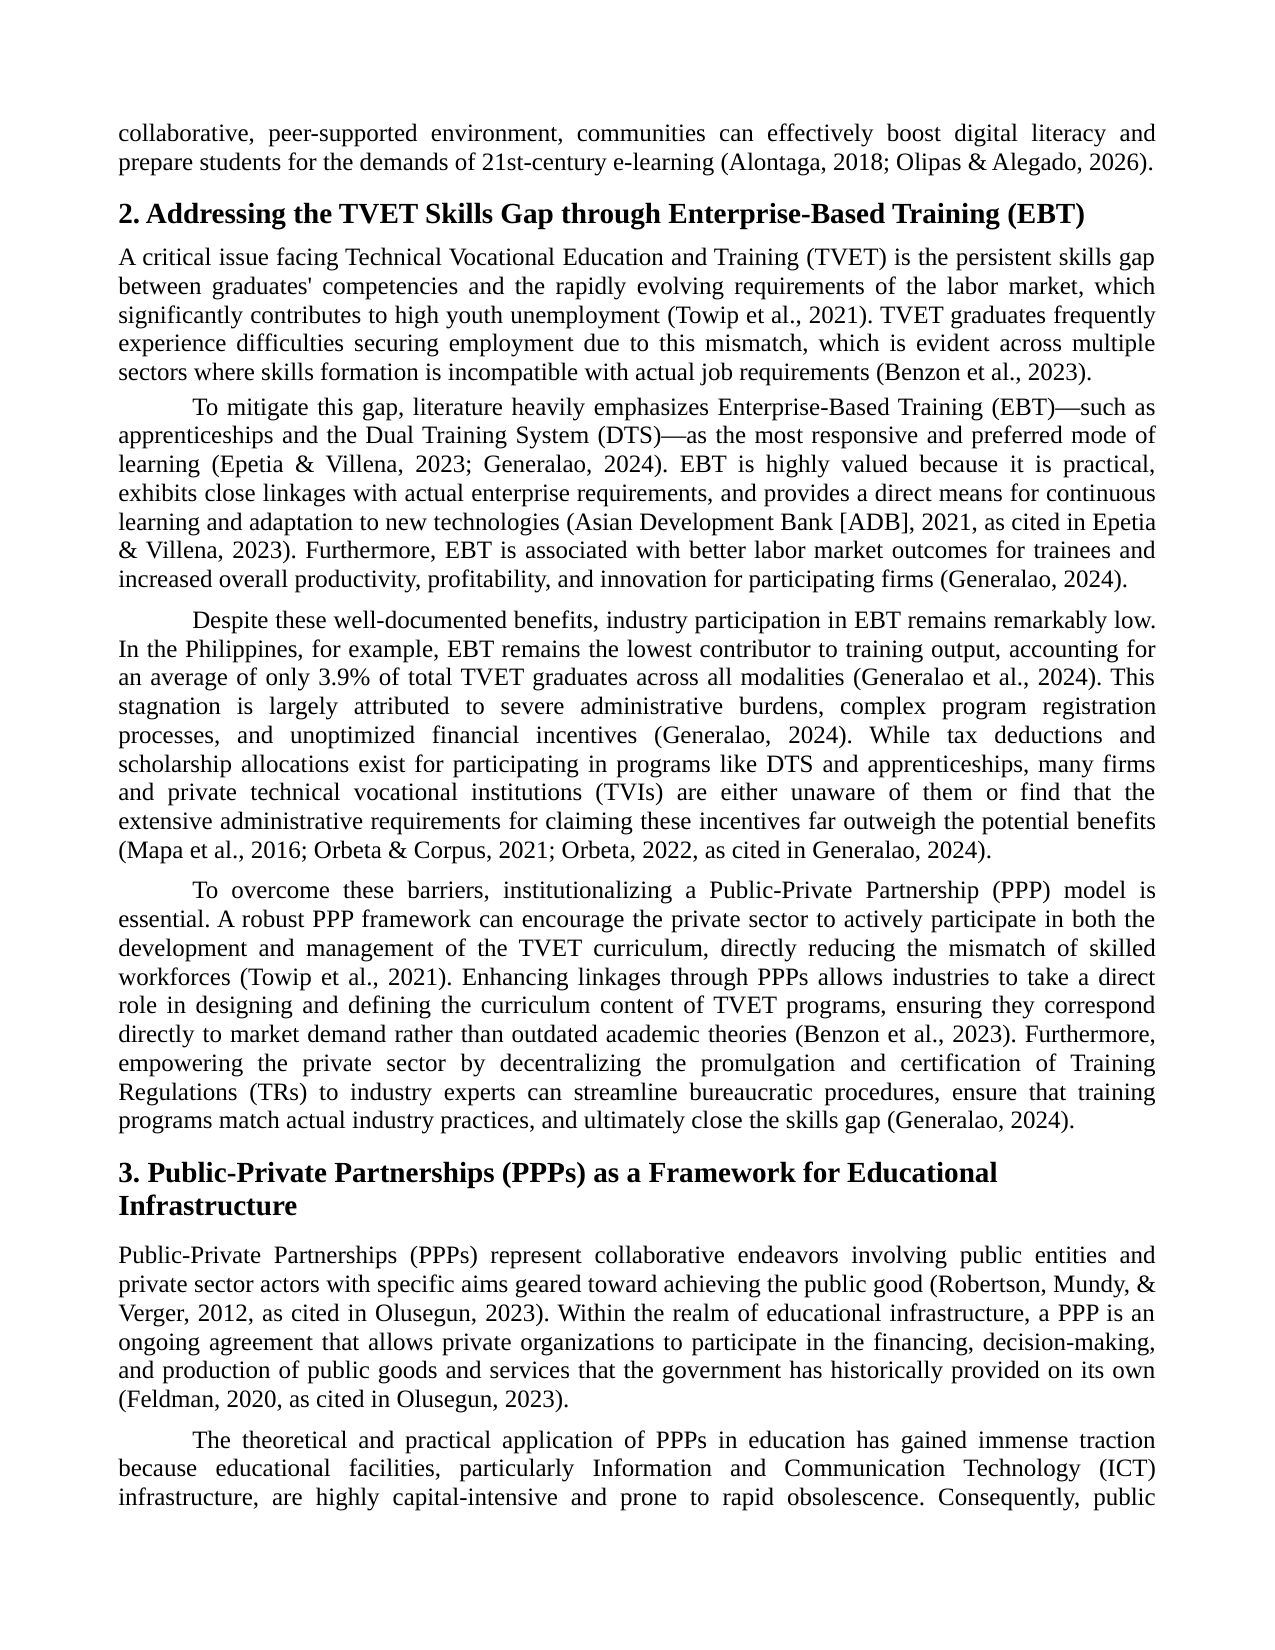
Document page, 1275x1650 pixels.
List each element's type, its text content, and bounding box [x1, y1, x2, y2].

subtitle 2. Addressing the TVET Skills Gap through Enterprise-Based Training (EBT) [118, 196, 1157, 230]
text A critical issue facing Technical Vocational Education and Training (TVET) is the persistent skills gap between graduates' competencies and the rapidly evolving requirements of the labor market, which significantly contributes to high youth unemployment (Towip et al., 2021). TVET graduates frequently experience difficulties securing employment due to this mismatch, which is evident across multiple sectors where skills formation is incompatible with actual job requirements (Benzon et al., 2023). [118, 242, 1157, 386]
text Despite these well-documented benefits, industry participation in EBT remains remarkably low. In the Philippines, for example, EBT remains the lowest contributor to training output, accounting for an average of only 3.9% of total TVET graduates across all modalities (Generalao et al., 2024). This stagnation is largely attributed to severe administrative burdens, complex program registration processes, and unoptimized financial incentives (Generalao, 2024). While tax deductions and scholarship allocations exist for participating in programs like DTS and apprenticeships, many firms and private technical vocational institutions (TVIs) are either unaware of them or find that the extensive administrative requirements for claiming these incentives far outweigh the potential benefits (Mapa et al., 2016; Orbeta & Corpus, 2021; Orbeta, 2022, as cited in Generalao, 2024). [118, 605, 1157, 864]
text Public-Private Partnerships (PPPs) represent collaborative endeavors involving public entities and private sector actors with specific aims geared toward achieving the public good (Robertson, Mundy, & Verger, 2012, as cited in Olusegun, 2023). Within the realm of educational infrastructure, a PPP is an ongoing agreement that allows private organizations to participate in the financing, decision-making, and production of public goods and services that the government has historically provided on its own (Feldman, 2020, as cited in Olusegun, 2023). [118, 1240, 1157, 1413]
text The theoretical and practical application of PPPs in education has gained immense traction because educational facilities, particularly Information and Communication Technology (ICT) infrastructure, are highly capital-intensive and prone to rapid obsolescence. Consequently, public [118, 1425, 1157, 1511]
text collaborative, peer-supported environment, communities can effectively boost digital literacy and prepare students for the demands of 21st-century e-learning (Alontaga, 2018; Olipas & Alegado, 2026). [118, 118, 1157, 176]
text To overcome these barriers, institutionalizing a Public-Private Partnership (PPP) model is essential. A robust PPP framework can encourage the private sector to actively participate in both the development and management of the TVET curriculum, directly reducing the mismatch of skilled workforces (Towip et al., 2021). Enhancing linkages through PPPs allows industries to take a direct role in designing and defining the curriculum content of TVET programs, ensuring they correspond directly to market demand rather than outdated academic theories (Benzon et al., 2023). Furthermore, empowering the private sector by decentralizing the promulgation and certification of Training Regulations (TRs) to industry experts can streamline bureaucratic procedures, ensure that training programs match actual industry practices, and ultimately close the skills gap (Generalao, 2024). [118, 876, 1157, 1134]
subtitle 3. Public-Private Partnerships (PPPs) as a Framework for Educational Infrastructure [118, 1155, 1157, 1222]
text To mitigate this gap, literature heavily emphasizes Enterprise-Based Training (EBT)—such as apprenticeships and the Dual Training System (DTS)—as the most responsive and preferred mode of learning (Epetia & Villena, 2023; Generalao, 2024). EBT is highly valued because it is practical, exhibits close linkages with actual enterprise requirements, and provides a direct means for continuous learning and adaptation to new technologies (Asian Development Bank [ADB], 2021, as cited in Epetia & Villena, 2023). Furthermore, EBT is associated with better labor market outcomes for trainees and increased overall productivity, profitability, and innovation for participating firms (Generalao, 2024). [118, 392, 1157, 593]
